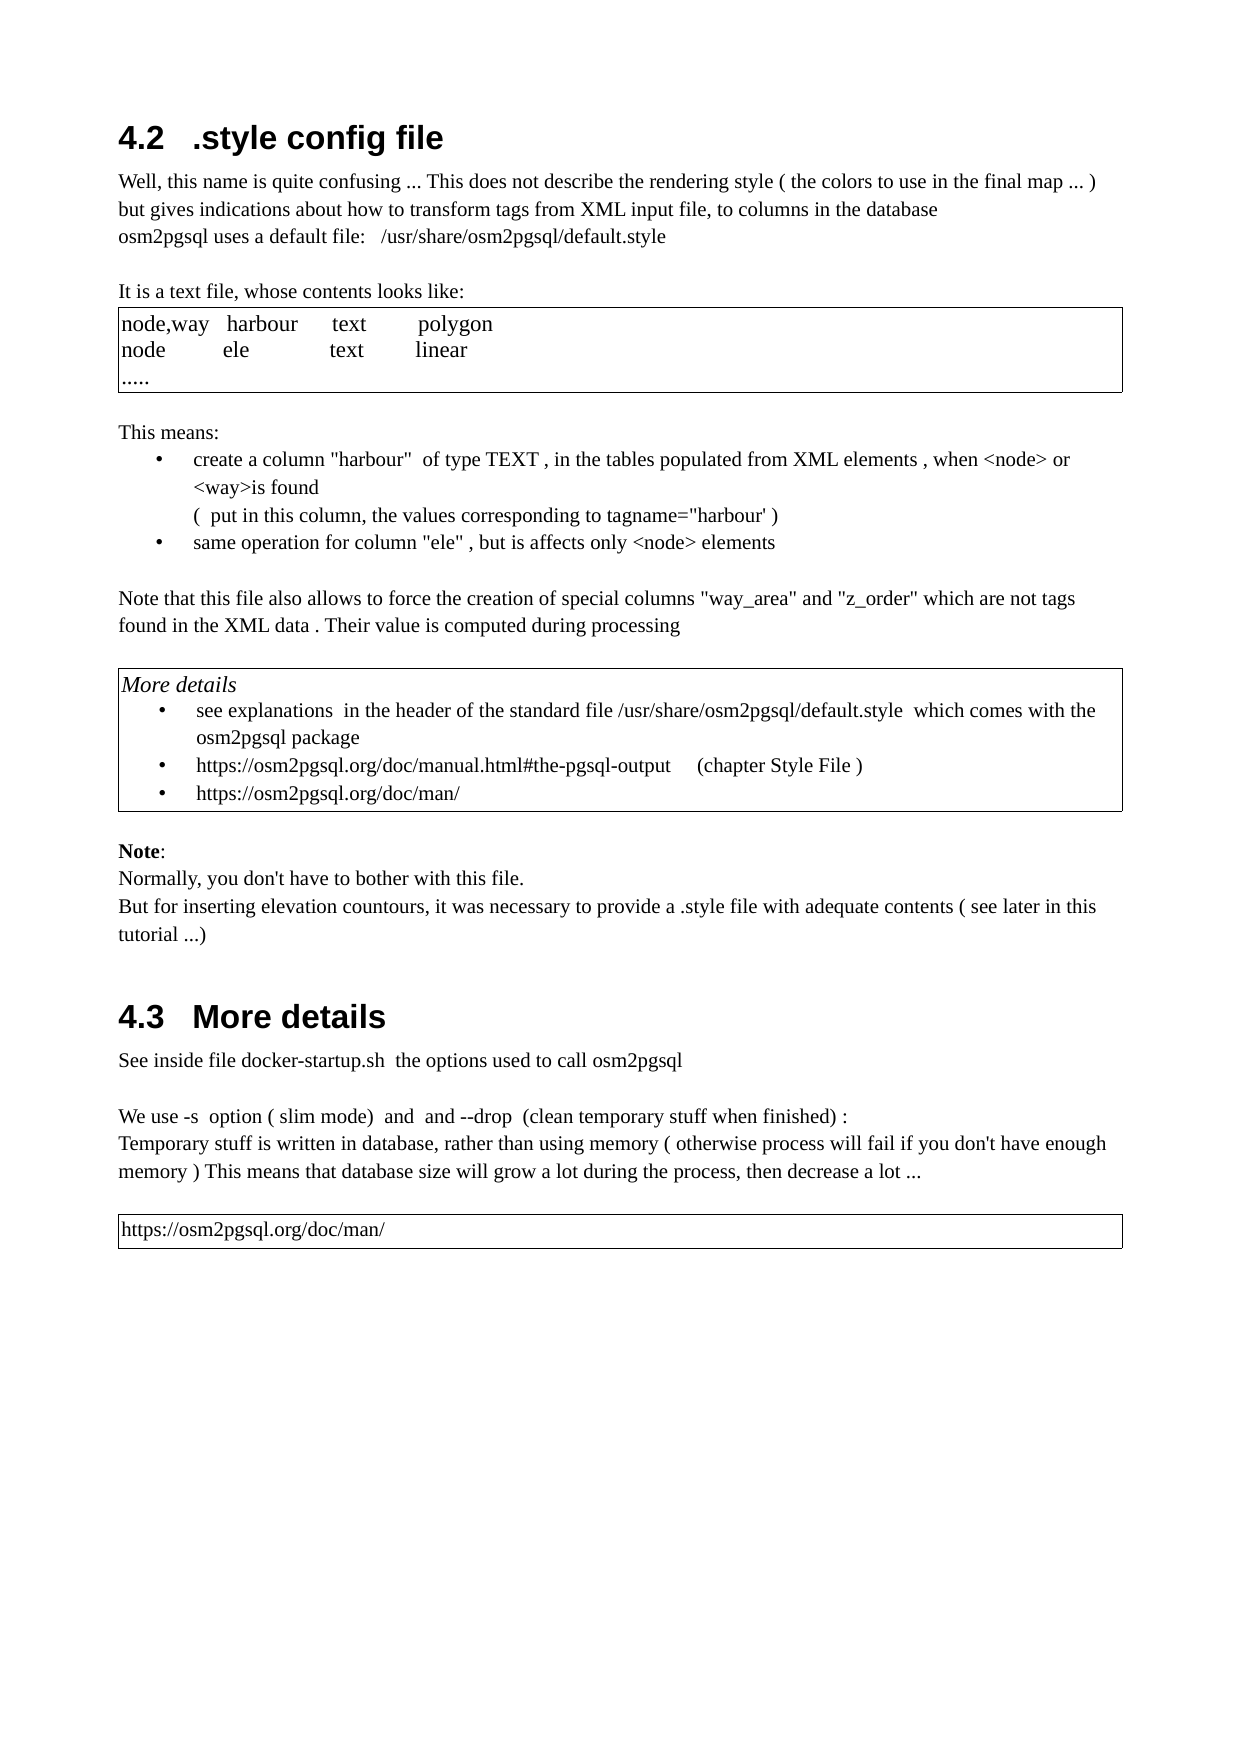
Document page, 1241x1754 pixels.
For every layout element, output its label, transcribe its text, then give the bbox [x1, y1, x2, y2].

list create a column "harbour" of type TEXT , in the tables populated from XML elements , when <node> or <way>is found ( put in this column, the values corresponding to tagname="harbour' ) [156, 447, 1122, 527]
text Note: Normally, you don't have to bother with this file. But for inserting elevation countours, it was necessary to provide a .style file with adequate contents ( see later in this tutorial ...) [118, 839, 1122, 946]
subtitle More details [118, 997, 1122, 1036]
text Temporary stuff is written in database, rather than using memory ( otherwise process will fail if you don't have enough memory ) This means that database size will grow a lot during the process, then decrease a lot ... [118, 1131, 1122, 1183]
table_header node,way harbour text polygon node ele text linear ..... [119, 308, 1122, 392]
table_header https://osm2pgsql.org/doc/man/ [119, 1215, 1122, 1248]
list same operation for column "ele" , but is affects only <node> elements [156, 530, 1122, 554]
text We use -s option ( slim mode) and and --drop (clean temporary stuff when finished) : [118, 1104, 1122, 1128]
text osm2pgsql uses a default file: /usr/share/osm2pgsql/default.style [118, 224, 1122, 276]
text See inside file docker-startup.sh the options used to call osm2pgsql [118, 1048, 1122, 1072]
subtitle .style config file [118, 118, 1122, 157]
text This means: [118, 420, 1122, 444]
text Note that this file also allows to force the creation of special columns "way_area" and "z_order" which are not tags found in the XML data . Their value is computed during processing [118, 585, 1122, 637]
table_header More details see explanations in the header of the standard file /usr/share/osm2pgsql/default.style which comes with the osm2pgsql package https://osm2pgsql.org/doc/manual.html#the-pgsql-output (chapter Style File ) https://osm2pgsql.org/doc/man/ [119, 669, 1122, 811]
text Well, this name is quite confusing ... This does not describe the rendering style ( the colors to use in the final map ... ) but gives indications about how to transform tags from XML input file, to columns in the database [118, 169, 1122, 221]
text It is a text file, whose contents looks like: [118, 279, 1122, 303]
